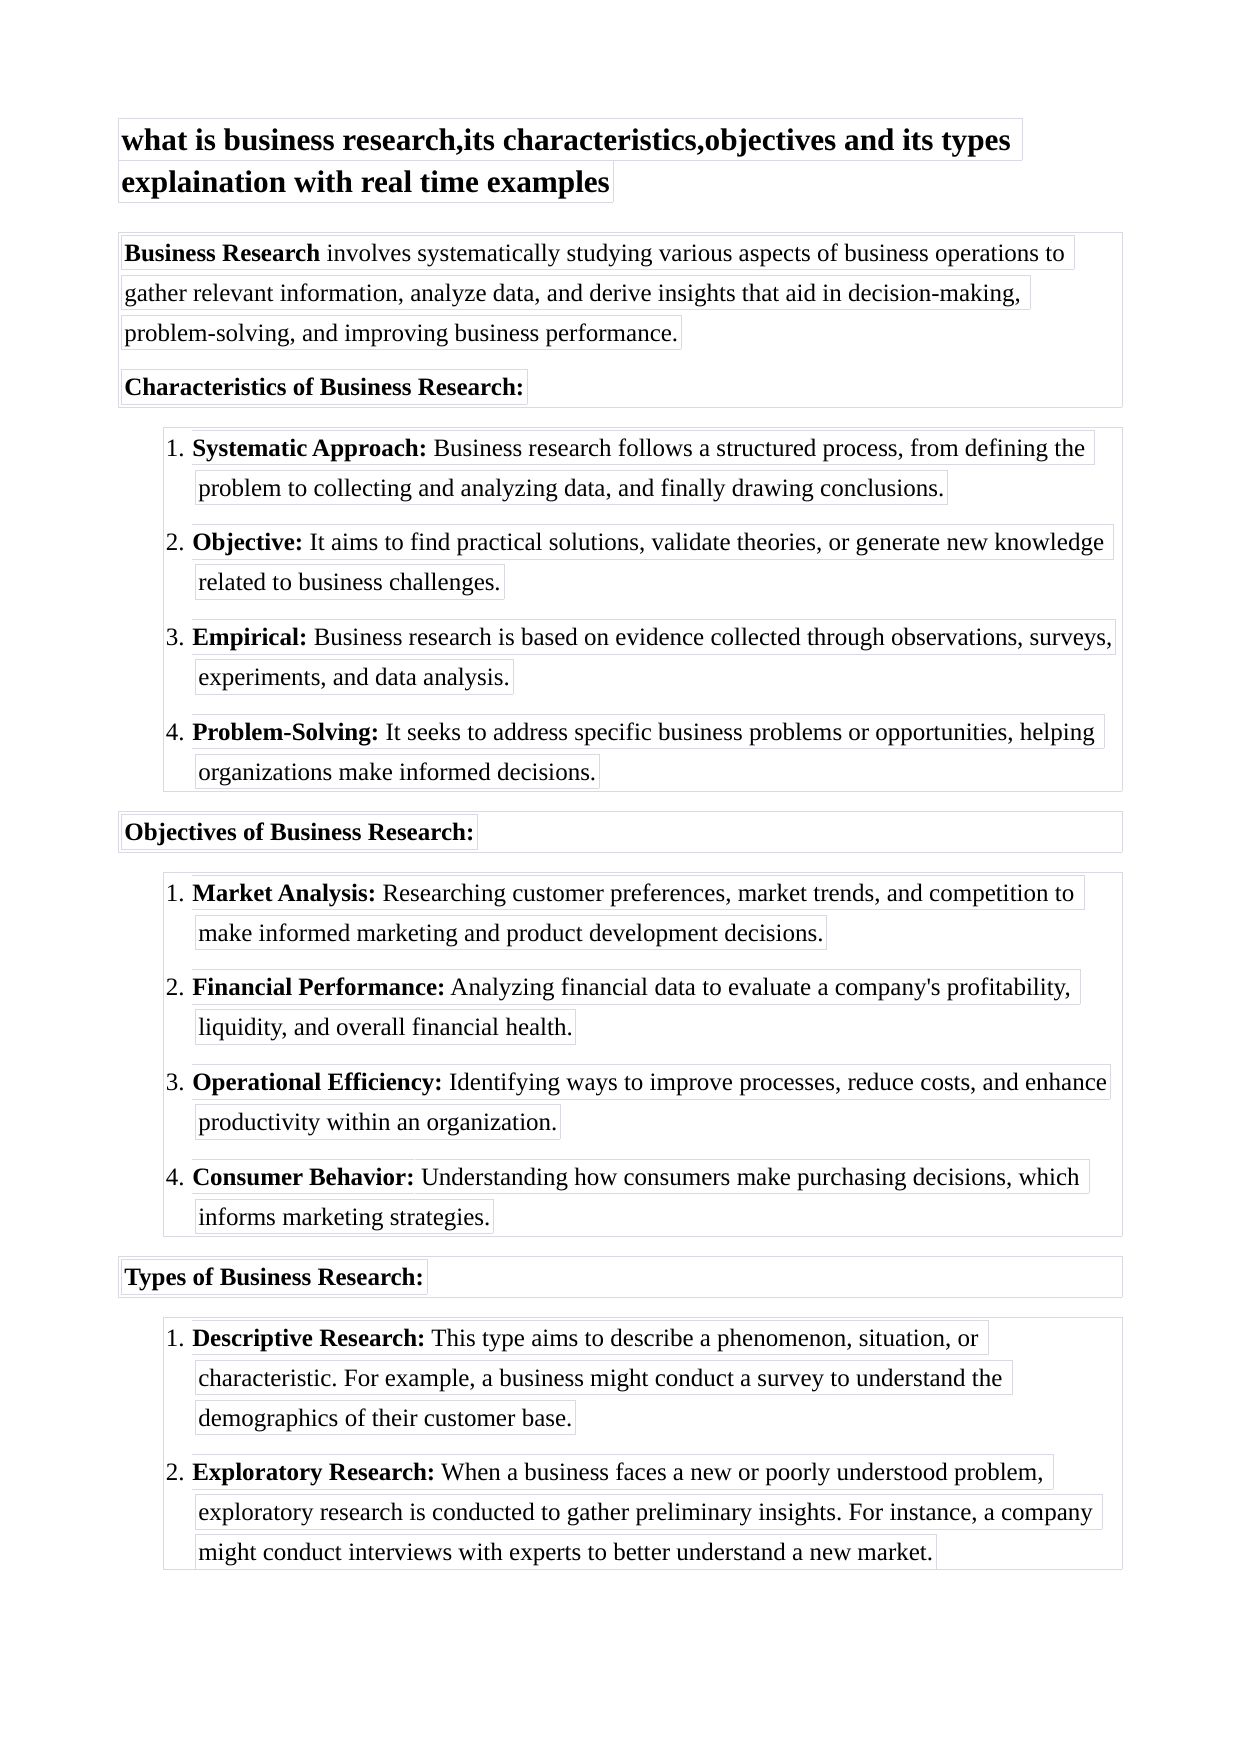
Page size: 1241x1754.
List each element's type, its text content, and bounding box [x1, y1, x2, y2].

list Empirical: Business research is based on evidence collected through observations, surveys, experiments, and data analysis. [164, 616, 1122, 694]
list Problem-Solving: It seeks to address specific business problems or opportunities, helping organizations make informed decisions. [164, 711, 1122, 791]
list Operational Efficiency: Identifying ways to improve processes, reduce costs, and enhance productivity within an organization. [164, 1061, 1122, 1139]
list Market Analysis: Researching customer preferences, market trends, and competition to make informed marketing and product development decisions. [164, 873, 1122, 949]
text Types of Business Research: [119, 1257, 1122, 1297]
text Characteristics of Business Research: [119, 366, 1122, 407]
list Consumer Behavior: Understanding how consumers make purchasing decisions, which informs marketing strategies. [164, 1156, 1122, 1236]
list Financial Performance: Analyzing financial data to evaluate a company's profitability, liquidity, and overall financial health. [164, 966, 1122, 1044]
text what is business research,its characteristics,objectives and its types explaination with real time examples [614, 118, 1122, 202]
list Descriptive Research: This type aims to describe a phenomenon, situation, or characteristic. For example, a business might conduct a survey to understand the demographics of their customer base. [164, 1318, 1122, 1434]
text Objectives of Business Research: [119, 812, 1122, 852]
list Objective: It aims to find practical solutions, validate theories, or generate new knowledge related to business challenges. [164, 521, 1122, 599]
text what is business research,its characteristics,objectives and its types explaination with real time examples [119, 119, 1022, 160]
list Exploratory Research: When a business faces a new or poorly understood problem, exploratory research is conducted to gather preliminary insights. For instance, a company might conduct interviews with experts to better understand a new market. [164, 1451, 1122, 1569]
text what is business research,its characteristics,objectives and its types explaination with real time examples [119, 161, 613, 202]
text Business Research involves systematically studying various aspects of business operations to gather relevant information, analyze data, and derive insights that aid in decision-making, problem-solving, and improving business performance. [119, 233, 1122, 349]
list Systematic Approach: Business research follows a structured process, from defining the problem to collecting and analyzing data, and finally drawing conclusions. [164, 428, 1122, 504]
